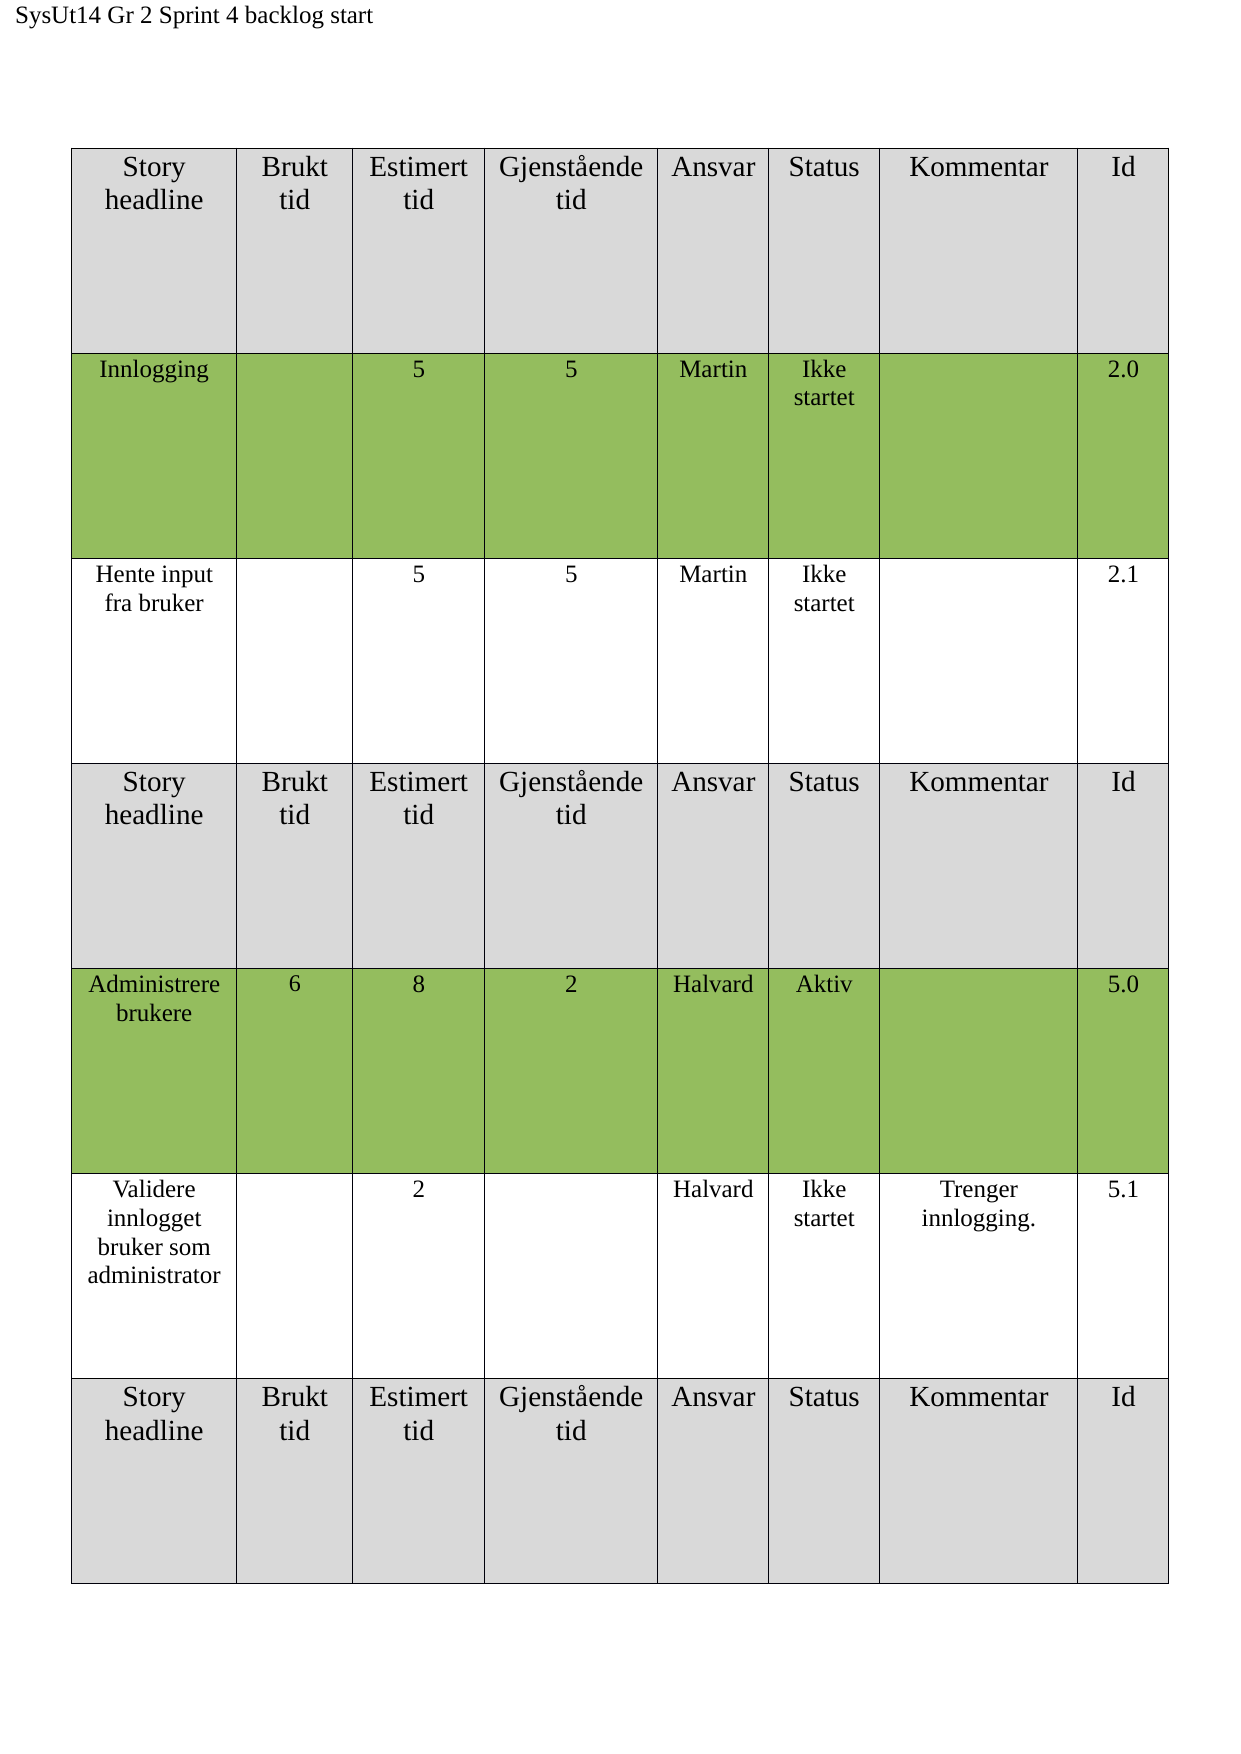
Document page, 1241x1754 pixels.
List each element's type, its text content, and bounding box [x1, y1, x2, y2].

table_cell Halvard [658, 969, 768, 1173]
table_cell 2 [485, 969, 657, 1173]
table_cell Aktiv [769, 969, 879, 1173]
table_cell Brukt tid [237, 764, 352, 968]
table_cell Martin [658, 559, 768, 763]
table_cell 2.0 [1078, 354, 1168, 558]
table_cell [880, 559, 1077, 763]
table_cell [237, 559, 352, 763]
table_cell 5 [485, 559, 657, 763]
table_cell [880, 969, 1077, 1173]
table_cell Status [769, 764, 879, 968]
table_cell Story headline [72, 1379, 236, 1583]
table_cell Brukt tid [237, 149, 352, 353]
table_cell Estimert tid [353, 149, 484, 353]
table_cell Kommentar [880, 149, 1077, 353]
table_cell [485, 1174, 657, 1378]
table_cell [237, 1174, 352, 1378]
table_cell [880, 354, 1077, 558]
table_cell 5.1 [1078, 1174, 1168, 1378]
table_cell Ikke startet [769, 559, 879, 763]
table_cell Estimert tid [353, 1379, 484, 1583]
table_cell Gjenstående tid [485, 149, 657, 353]
table_cell [237, 354, 352, 558]
table_cell Ikke startet [769, 1174, 879, 1378]
table_cell Id [1078, 149, 1168, 353]
table_cell 5 [353, 559, 484, 763]
table_cell Validere innlogget bruker som administrator [72, 1174, 236, 1378]
table_cell Kommentar [880, 1379, 1077, 1583]
table_cell Martin [658, 354, 768, 558]
table_cell Ikke startet [769, 354, 879, 558]
table_cell Ansvar [658, 764, 768, 968]
table_cell 5 [353, 354, 484, 558]
table_cell Story headline [72, 764, 236, 968]
table_cell 5 [485, 354, 657, 558]
table_cell Ansvar [658, 149, 768, 353]
table_cell 5.0 [1078, 969, 1168, 1173]
table_cell Trenger innlogging. [880, 1174, 1077, 1378]
table_cell Kommentar [880, 764, 1077, 968]
table_cell 6 [237, 969, 352, 1173]
table_cell Brukt tid [237, 1379, 352, 1583]
table_cell 8 [353, 969, 484, 1173]
table_cell Innlogging [72, 354, 236, 558]
table_cell 2 [353, 1174, 484, 1378]
table_cell Gjenstående tid [485, 1379, 657, 1583]
table_cell Id [1078, 764, 1168, 968]
table_cell Ansvar [658, 1379, 768, 1583]
table_cell Administrere brukere [72, 969, 236, 1173]
table_cell Status [769, 149, 879, 353]
table_cell Story headline [72, 149, 236, 353]
table_cell Hente input fra bruker [72, 559, 236, 763]
table_cell Id [1078, 1379, 1168, 1583]
table_cell Estimert tid [353, 764, 484, 968]
table_cell Gjenstående tid [485, 764, 657, 968]
table_cell Status [769, 1379, 879, 1583]
table_cell 2.1 [1078, 559, 1168, 763]
table_cell Halvard [658, 1174, 768, 1378]
